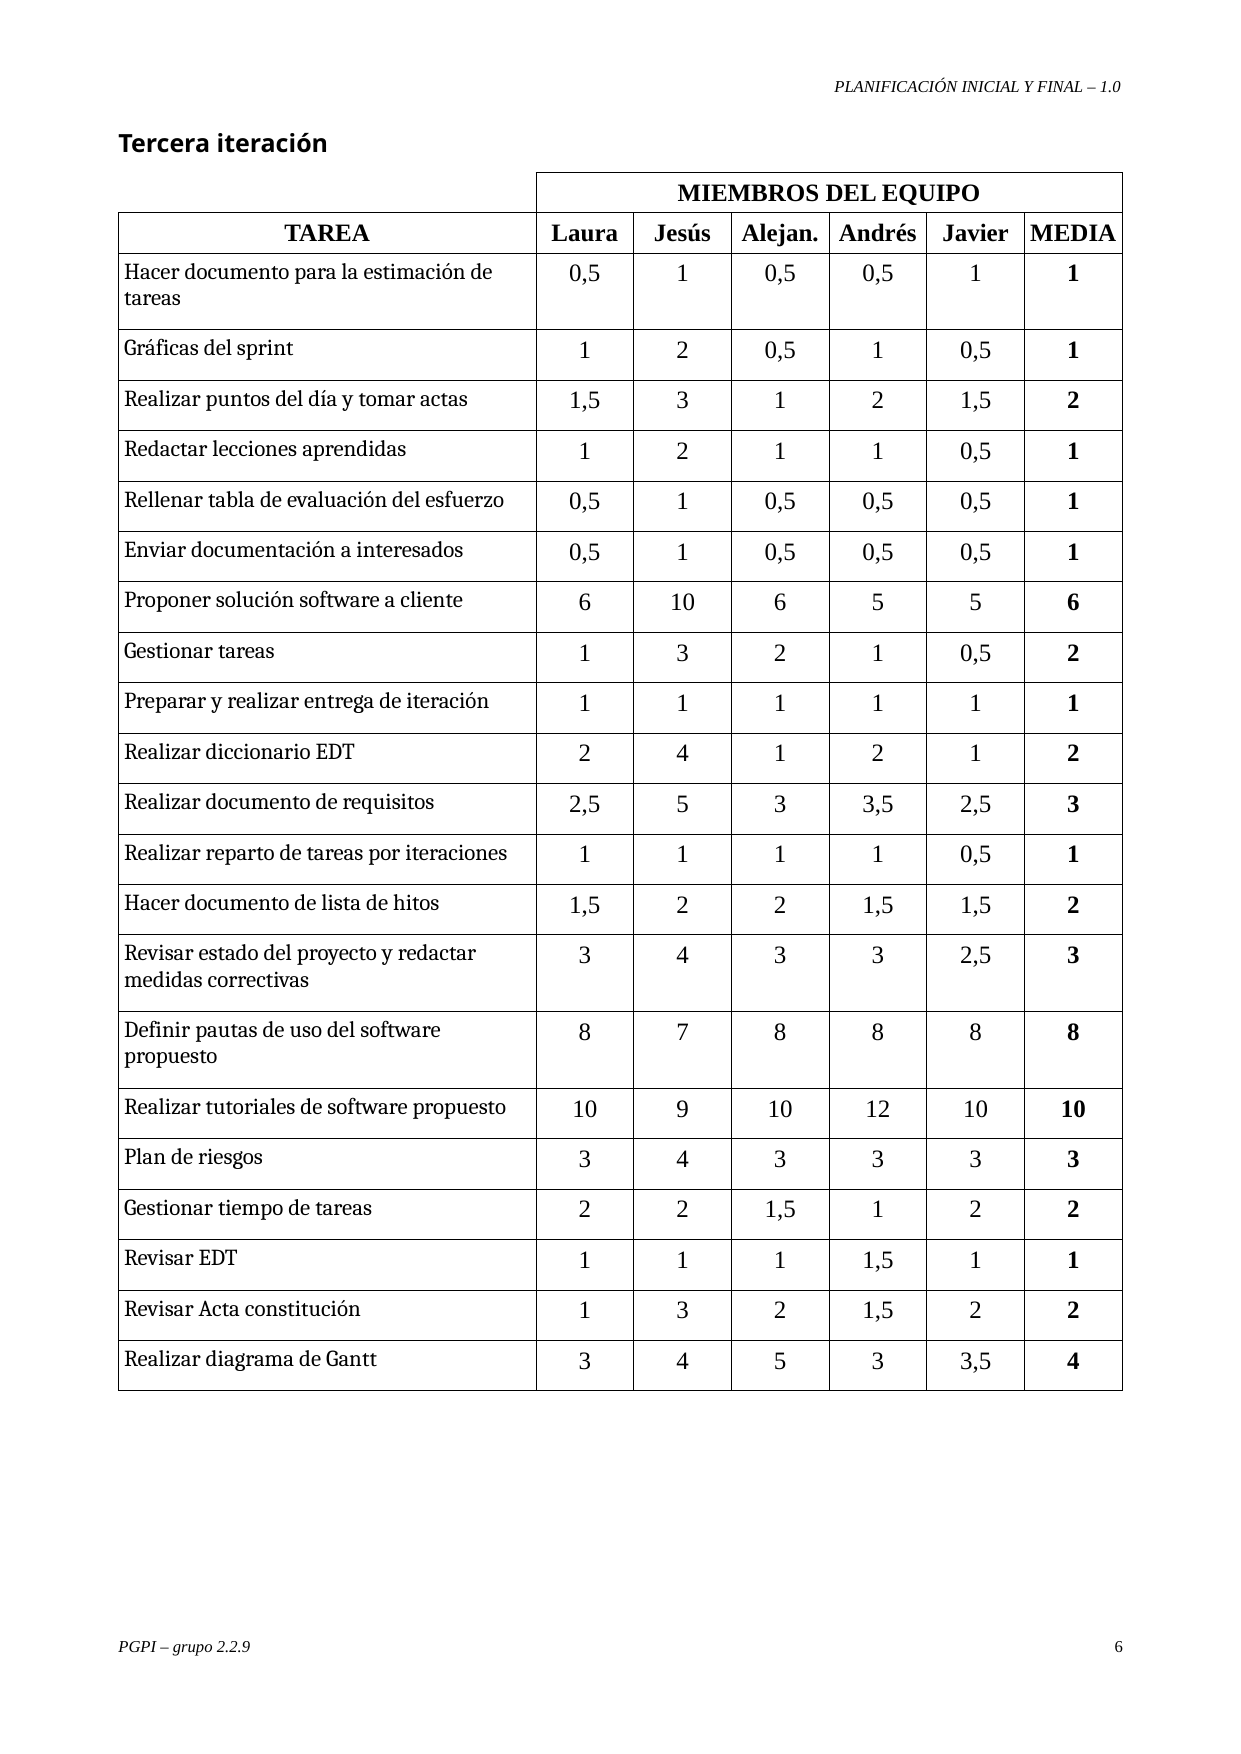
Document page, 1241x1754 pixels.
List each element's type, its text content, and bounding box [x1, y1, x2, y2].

table_cell 2,5 [927, 935, 1024, 1011]
table_cell 1,5 [537, 381, 633, 430]
table_cell 1 [634, 482, 731, 531]
table_cell 8 [927, 1012, 1024, 1088]
table_cell Jesús [634, 213, 731, 253]
table_cell 1 [830, 431, 926, 481]
table_cell 1 [830, 1190, 926, 1239]
table_cell Laura [537, 213, 633, 253]
table_cell 0,5 [732, 482, 829, 531]
table_cell 3 [927, 1139, 1024, 1189]
table_cell 2 [537, 734, 633, 783]
table_cell 1 [634, 254, 731, 329]
table_cell 3 [732, 935, 829, 1011]
table_cell Hacer documento de lista de hitos [119, 885, 536, 934]
table_cell 5 [634, 784, 731, 833]
table_cell 2 [634, 1190, 731, 1239]
table_cell 3 [830, 1341, 926, 1390]
table_cell 1,5 [927, 885, 1024, 934]
table_cell 12 [830, 1089, 926, 1138]
table_cell 1 [1025, 683, 1122, 733]
table_cell 7 [634, 1012, 731, 1088]
table_cell 3,5 [927, 1341, 1024, 1390]
table_cell 0,5 [732, 254, 829, 329]
table_cell 1 [1025, 1240, 1122, 1289]
table_cell 2 [634, 330, 731, 380]
table_cell Realizar diagrama de Gantt [119, 1341, 536, 1390]
table_cell 2 [1025, 633, 1122, 682]
table_cell 1,5 [732, 1190, 829, 1239]
table_cell 5 [830, 582, 926, 632]
table_cell Realizar reparto de tareas por iteraciones [119, 835, 536, 884]
table_cell 1 [634, 683, 731, 733]
table_cell 10 [1025, 1089, 1122, 1138]
table_cell 2 [1025, 885, 1122, 934]
table_cell 2 [927, 1291, 1024, 1340]
table_cell 1 [1025, 431, 1122, 481]
table_cell 3 [634, 1291, 731, 1340]
table_cell 8 [537, 1012, 633, 1088]
table_cell 1 [927, 734, 1024, 783]
table_cell Rellenar tabla de evaluación del esfuerzo [119, 482, 536, 531]
table_cell Revisar estado del proyecto y redactar medidas correctivas [119, 935, 536, 1011]
table_cell 3 [830, 935, 926, 1011]
table_cell 1,5 [830, 1240, 926, 1289]
table_cell 1 [732, 431, 829, 481]
table_cell 3 [1025, 1139, 1122, 1189]
table_cell 3 [732, 1139, 829, 1189]
table_cell Proponer solución software a cliente [119, 582, 536, 632]
table_cell 1 [537, 835, 633, 884]
table_cell Realizar diccionario EDT [119, 734, 536, 783]
table_cell 1 [537, 1291, 633, 1340]
table_cell Realizar puntos del día y tomar actas [119, 381, 536, 430]
table_cell 4 [634, 1139, 731, 1189]
table_cell Gestionar tiempo de tareas [119, 1190, 536, 1239]
table_cell 10 [732, 1089, 829, 1138]
table_cell 1 [927, 254, 1024, 329]
table_cell 2 [830, 734, 926, 783]
table_cell 3 [537, 935, 633, 1011]
table_cell 1,5 [927, 381, 1024, 430]
table_cell Gestionar tareas [119, 633, 536, 682]
table_cell 3,5 [830, 784, 926, 833]
table_cell 2 [634, 431, 731, 481]
table_cell 5 [732, 1341, 829, 1390]
table_cell 1,5 [830, 1291, 926, 1340]
table_cell 6 [537, 582, 633, 632]
table_cell 3 [732, 784, 829, 833]
table_cell 1 [537, 633, 633, 682]
table_cell 2 [1025, 734, 1122, 783]
table_cell Hacer documento para la estimación de tareas [119, 254, 536, 329]
table_cell 1 [1025, 482, 1122, 531]
table_cell 2 [830, 381, 926, 430]
table_cell 2 [634, 885, 731, 934]
table_cell 1 [927, 683, 1024, 733]
table_cell 1 [1025, 254, 1122, 329]
table_header MIEMBROS DEL EQUIPO [537, 173, 1122, 212]
table_cell 0,5 [830, 532, 926, 581]
table_cell 0,5 [927, 532, 1024, 581]
table_cell 1 [634, 835, 731, 884]
table_cell Realizar tutoriales de software propuesto [119, 1089, 536, 1138]
table_cell 0,5 [830, 482, 926, 531]
table_cell Preparar y realizar entrega de iteración [119, 683, 536, 733]
text Tercera iteración [118, 125, 1122, 159]
table_cell 8 [1025, 1012, 1122, 1088]
table_cell 0,5 [732, 330, 829, 380]
table_cell 0,5 [537, 532, 633, 581]
table_cell MEDIA [1025, 213, 1122, 253]
table_cell 2 [1025, 1291, 1122, 1340]
table_cell 1 [1025, 835, 1122, 884]
table_cell 1,5 [830, 885, 926, 934]
table_cell 1 [1025, 532, 1122, 581]
table_cell 0,5 [830, 254, 926, 329]
table_cell 0,5 [927, 835, 1024, 884]
table_cell 0,5 [927, 482, 1024, 531]
table_cell 1,5 [537, 885, 633, 934]
table_cell 4 [634, 1341, 731, 1390]
table_cell 1 [830, 330, 926, 380]
table_cell 3 [830, 1139, 926, 1189]
table_cell 0,5 [732, 532, 829, 581]
table_cell 4 [634, 734, 731, 783]
table_cell 8 [732, 1012, 829, 1088]
table_cell 0,5 [927, 633, 1024, 682]
table_cell 1 [634, 1240, 731, 1289]
table_cell Revisar EDT [119, 1240, 536, 1289]
table_cell 1 [732, 835, 829, 884]
table_cell 3 [634, 633, 731, 682]
table_cell 2,5 [537, 784, 633, 833]
table_cell 1 [732, 683, 829, 733]
table_cell Gráficas del sprint [119, 330, 536, 380]
table_cell Redactar lecciones aprendidas [119, 431, 536, 481]
table_cell 8 [830, 1012, 926, 1088]
table_cell 0,5 [537, 254, 633, 329]
table_cell 2 [732, 633, 829, 682]
table_cell 3 [1025, 784, 1122, 833]
table_cell 1 [830, 835, 926, 884]
table_cell 2 [732, 885, 829, 934]
table_cell Definir pautas de uso del software propuesto [119, 1012, 536, 1088]
table_cell Enviar documentación a interesados [119, 532, 536, 581]
table_cell Andrés [830, 213, 926, 253]
table_cell 3 [537, 1139, 633, 1189]
table_cell 2 [732, 1291, 829, 1340]
table_cell 10 [927, 1089, 1024, 1138]
table_cell 0,5 [927, 330, 1024, 380]
table_cell 5 [927, 582, 1024, 632]
table_cell 0,5 [537, 482, 633, 531]
table_cell 2 [927, 1190, 1024, 1239]
table_cell 1 [634, 532, 731, 581]
table_cell 10 [537, 1089, 633, 1138]
table_cell 4 [1025, 1341, 1122, 1390]
table_cell 2,5 [927, 784, 1024, 833]
table_cell 1 [732, 381, 829, 430]
table_cell 4 [634, 935, 731, 1011]
table_cell 1 [537, 431, 633, 481]
table_cell 1 [537, 683, 633, 733]
table_cell 1 [830, 633, 926, 682]
table_cell 1 [927, 1240, 1024, 1289]
table_cell 3 [537, 1341, 633, 1390]
table_cell 10 [634, 582, 731, 632]
table_cell 2 [1025, 1190, 1122, 1239]
table_cell 1 [830, 683, 926, 733]
table_cell Javier [927, 213, 1024, 253]
table_cell Realizar documento de requisitos [119, 784, 536, 833]
table_cell 1 [1025, 330, 1122, 380]
table_cell 3 [634, 381, 731, 430]
table_cell Revisar Acta constitución [119, 1291, 536, 1340]
table_cell 1 [537, 1240, 633, 1289]
table_cell 2 [537, 1190, 633, 1239]
table_cell 1 [537, 330, 633, 380]
table_cell 1 [732, 1240, 829, 1289]
table_cell Plan de riesgos [119, 1139, 536, 1189]
table_header [118, 172, 536, 212]
table_cell 3 [1025, 935, 1122, 1011]
table_cell 0,5 [927, 431, 1024, 481]
table_cell 9 [634, 1089, 731, 1138]
table_cell TAREA [119, 213, 536, 253]
table_cell Alejan. [732, 213, 829, 253]
table_cell 6 [732, 582, 829, 632]
table_cell 1 [732, 734, 829, 783]
table_cell 6 [1025, 582, 1122, 632]
table_cell 2 [1025, 381, 1122, 430]
